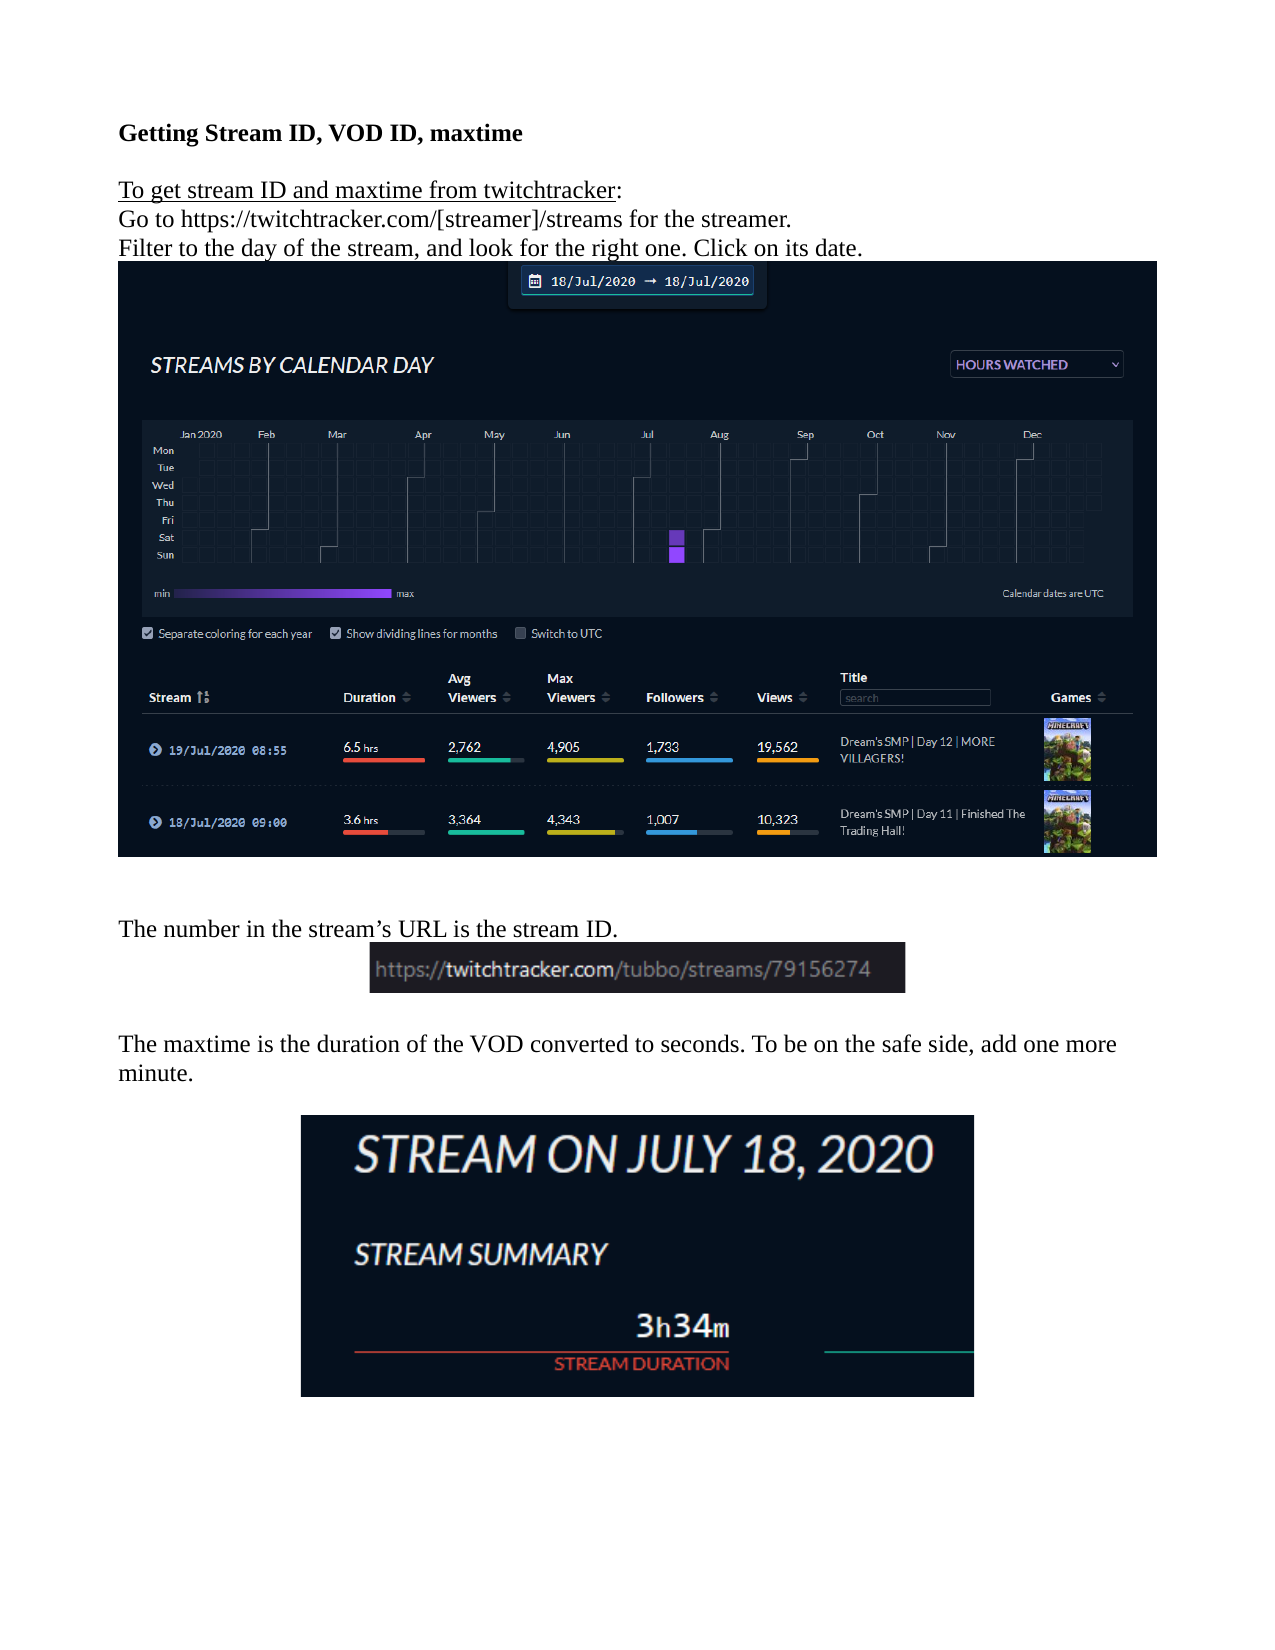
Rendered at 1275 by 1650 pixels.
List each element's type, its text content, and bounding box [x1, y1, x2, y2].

picture [300, 1115, 975, 1397]
picture [369, 942, 906, 993]
text Go to https://twitchtracker.com/[streamer]/streams for the streamer. [118, 204, 1157, 233]
text The number in the stream’s URL is the stream ID. [118, 914, 1157, 943]
picture [118, 261, 1157, 857]
text The maxtime is the duration of the VOD converted to seconds. To be on the safe side, add one more minute. [118, 1029, 1157, 1086]
text Filter to the day of the stream, and look for the right one. Click on its date. [118, 233, 1157, 261]
text To get stream ID and maxtime from twitchtracker: [118, 176, 1157, 204]
text Getting Stream ID, VOD ID, maxtime [118, 118, 1157, 147]
